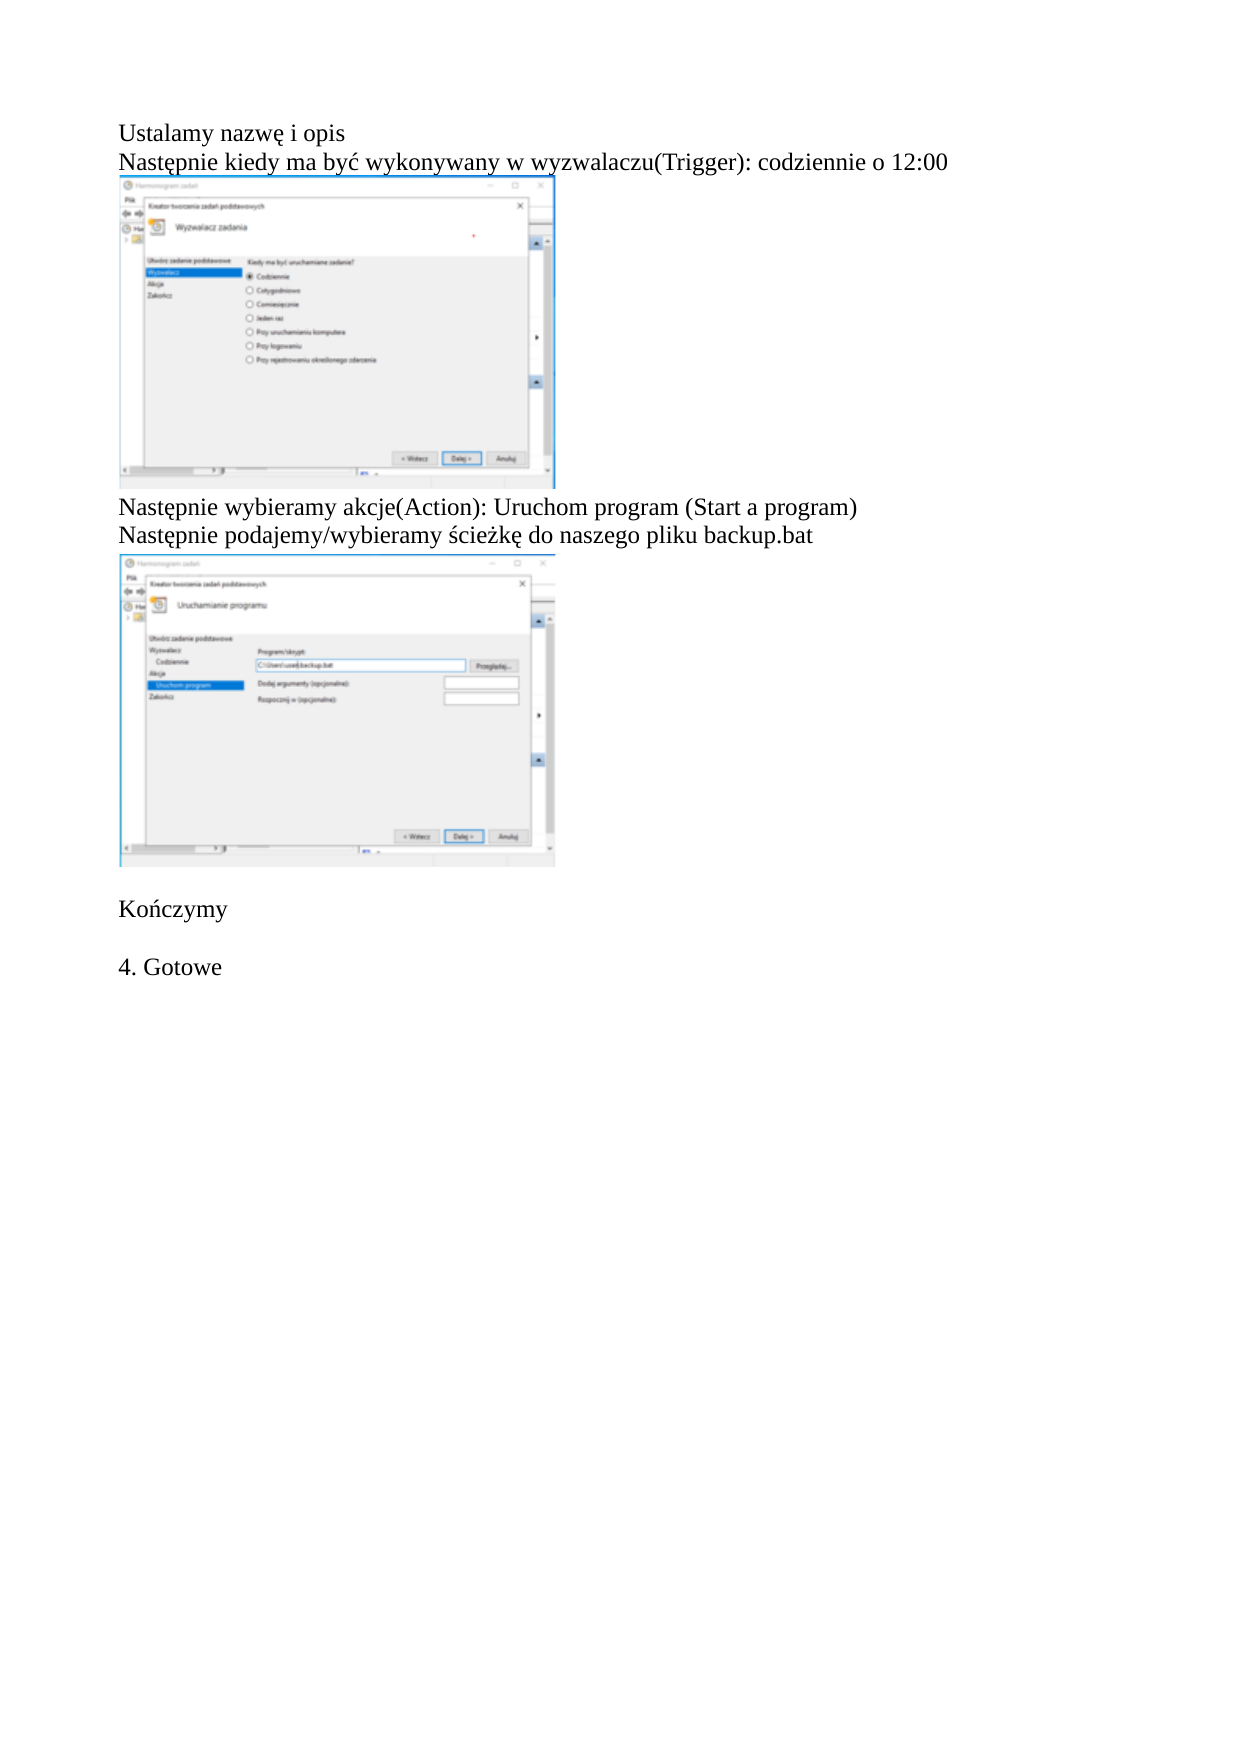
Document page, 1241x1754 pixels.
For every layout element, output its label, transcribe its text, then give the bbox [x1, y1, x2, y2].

text 4. Gotowe [118, 952, 1122, 981]
picture [119, 175, 556, 489]
text Ustalamy nazwę i opis [118, 118, 1122, 147]
text Następnie podajemy/wybieramy ścieżkę do naszego pliku backup.bat [118, 521, 1122, 549]
text Następnie wybieramy akcje(Action): Uruchom program (Start a program) [118, 492, 1122, 521]
text Kończymy [118, 894, 1122, 923]
text Następnie kiedy ma być wykonywany w wyzwalaczu(Trigger): codziennie o 12:00 [118, 147, 1122, 176]
picture [119, 554, 556, 867]
